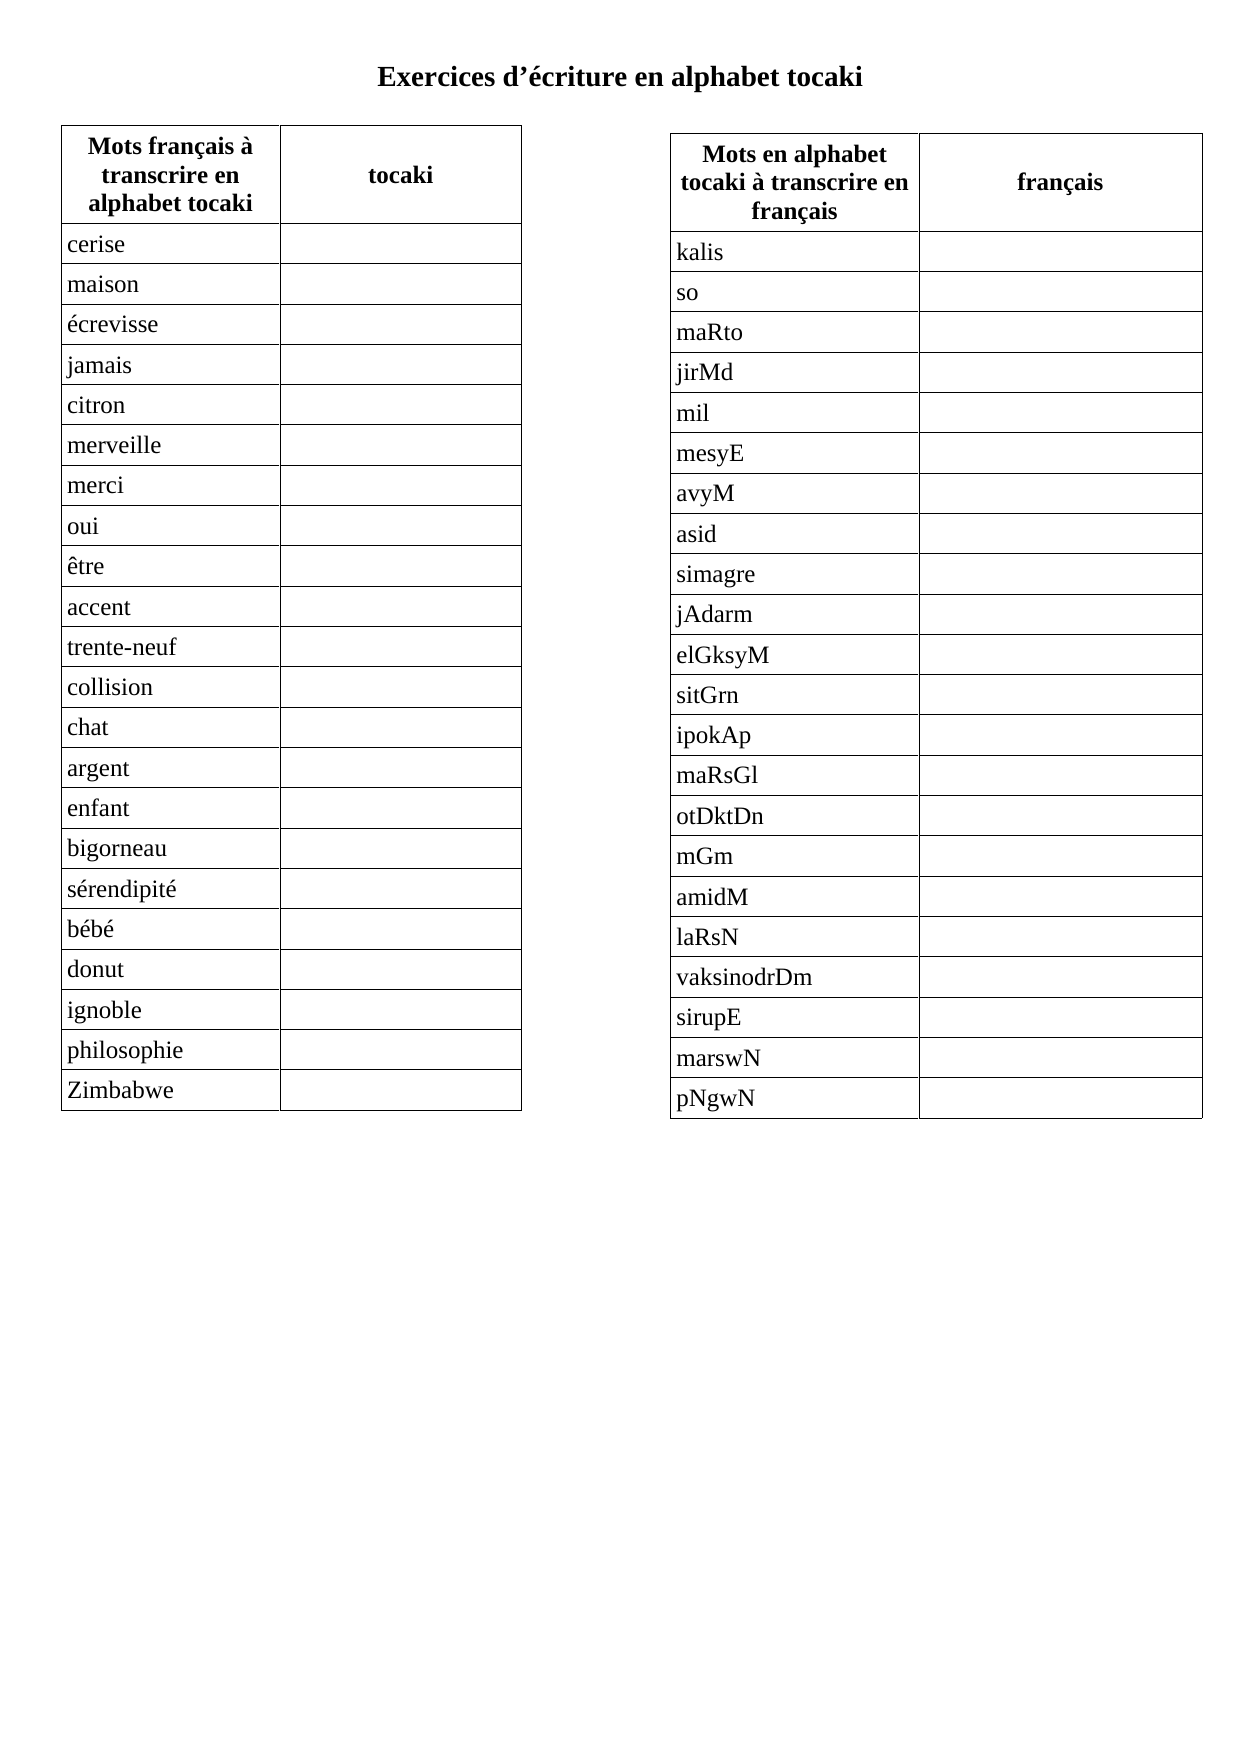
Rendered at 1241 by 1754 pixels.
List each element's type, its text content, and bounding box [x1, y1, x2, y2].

table_cell trente-neuf [62, 627, 279, 666]
table_cell mil [671, 393, 918, 432]
table_cell [281, 305, 521, 344]
table_cell [281, 587, 521, 626]
table_cell [920, 1078, 1202, 1118]
table_cell [920, 796, 1202, 835]
table_cell sérendipité [62, 869, 279, 908]
table_header Mots français à transcrire en alphabet tocaki [62, 126, 279, 223]
table_cell [920, 514, 1202, 553]
table_cell sitGrn [671, 675, 918, 714]
table_cell [920, 353, 1202, 392]
table_cell Zimbabwe [62, 1070, 279, 1110]
table_cell marswN [671, 1038, 918, 1077]
table_cell [281, 506, 521, 545]
table_cell elGksyM [671, 635, 918, 674]
table_cell laRsN [671, 917, 918, 956]
table_cell maRsGl [671, 756, 918, 795]
table_cell otDktDn [671, 796, 918, 835]
table_cell oui [62, 506, 279, 545]
table_cell pNgwN [671, 1078, 918, 1118]
table_cell [281, 869, 521, 908]
table_cell [281, 950, 521, 989]
table_cell [281, 909, 521, 949]
table_cell asid [671, 514, 918, 553]
table_cell [920, 877, 1202, 916]
table_cell vaksinodrDm [671, 957, 918, 997]
table_cell maison [62, 264, 279, 304]
table_cell accent [62, 587, 279, 626]
table_cell argent [62, 748, 279, 787]
table_cell maRto [671, 312, 918, 352]
table_cell kalis [671, 232, 918, 271]
table_cell [281, 466, 521, 505]
table_cell avyM [671, 474, 918, 513]
table_cell [281, 990, 521, 1029]
table_cell [920, 957, 1202, 997]
table_cell [281, 1030, 521, 1069]
table_cell [920, 232, 1202, 271]
table_cell [920, 1038, 1202, 1077]
text Exercices d’écriture en alphabet tocaki [59, 59, 1181, 93]
table_cell [281, 627, 521, 666]
table_cell chat [62, 708, 279, 747]
table_cell [920, 917, 1202, 956]
table_cell [920, 836, 1202, 876]
table_cell bébé [62, 909, 279, 949]
table_cell [920, 474, 1202, 513]
table_cell bigorneau [62, 829, 279, 868]
table_cell merveille [62, 425, 279, 465]
table_cell [920, 715, 1202, 755]
table_cell [281, 345, 521, 384]
table_cell enfant [62, 788, 279, 828]
table_header français [920, 134, 1202, 231]
table_cell [920, 272, 1202, 311]
table_cell simagre [671, 554, 918, 594]
table_cell être [62, 546, 279, 586]
table_cell sirupE [671, 998, 918, 1037]
table_cell [920, 393, 1202, 432]
table_cell [920, 554, 1202, 594]
table_cell jamais [62, 345, 279, 384]
table_cell mGm [671, 836, 918, 876]
table_cell cerise [62, 224, 279, 263]
table_cell [281, 224, 521, 263]
table_cell [281, 425, 521, 465]
table_header tocaki [281, 126, 521, 223]
table_cell [281, 264, 521, 304]
table_cell [920, 998, 1202, 1037]
table_cell [281, 667, 521, 707]
table_cell [920, 675, 1202, 714]
table_cell amidM [671, 877, 918, 916]
table_cell [920, 433, 1202, 473]
table_cell mesyE [671, 433, 918, 473]
table_cell donut [62, 950, 279, 989]
table_cell philosophie [62, 1030, 279, 1069]
table_cell ipokAp [671, 715, 918, 755]
table_cell [281, 708, 521, 747]
table_cell [920, 595, 1202, 634]
table_cell écrevisse [62, 305, 279, 344]
table_cell collision [62, 667, 279, 707]
table_cell [281, 788, 521, 828]
table_header Mots en alphabet tocaki à transcrire en français [671, 134, 918, 231]
table_cell [920, 312, 1202, 352]
table_cell jAdarm [671, 595, 918, 634]
table_cell jirMd [671, 353, 918, 392]
text [61, 125, 556, 1166]
table_cell ignoble [62, 990, 279, 1029]
table_cell [281, 829, 521, 868]
table_cell merci [62, 466, 279, 505]
table_cell citron [62, 385, 279, 424]
table_cell [281, 385, 521, 424]
table_cell [281, 1070, 521, 1110]
table_cell [281, 748, 521, 787]
table_cell so [671, 272, 918, 311]
table_cell [281, 546, 521, 586]
table_cell [920, 635, 1202, 674]
table_cell [920, 756, 1202, 795]
